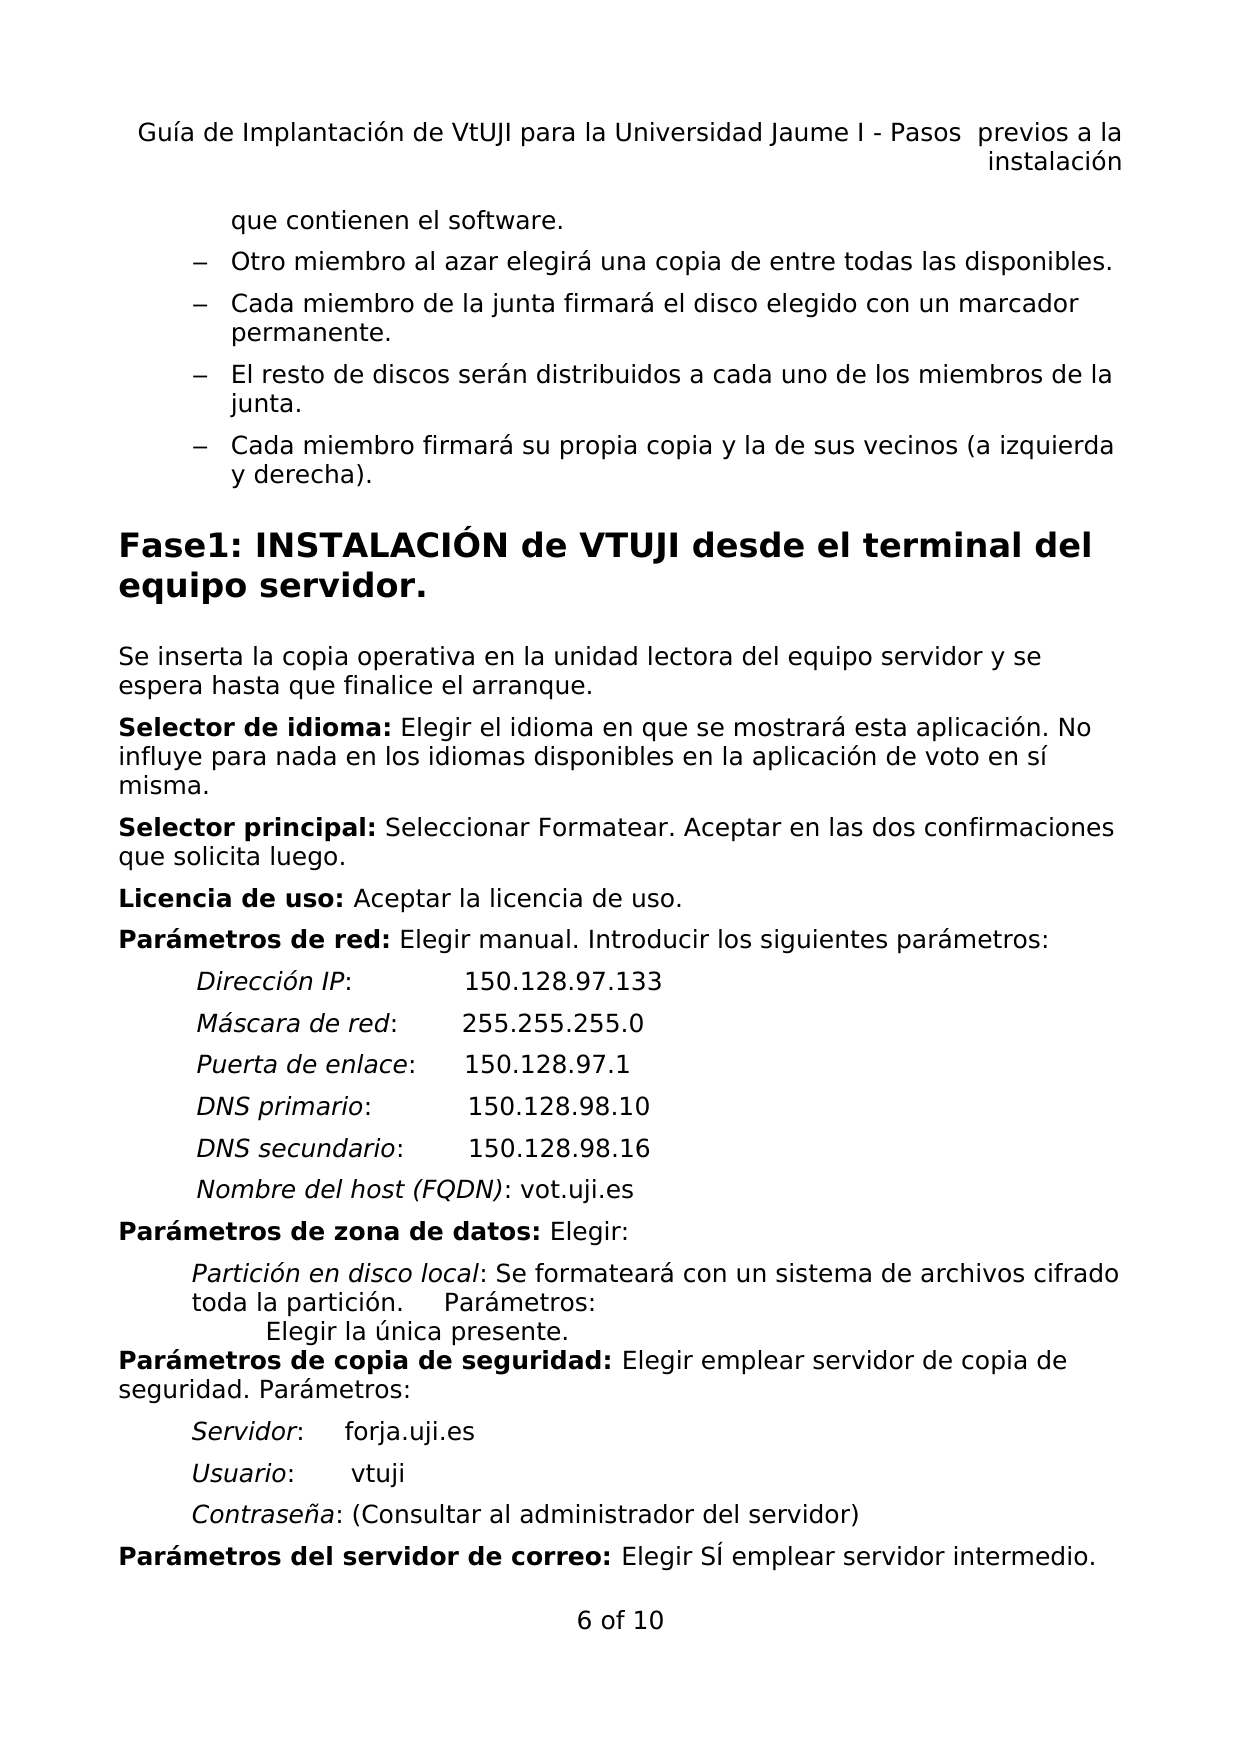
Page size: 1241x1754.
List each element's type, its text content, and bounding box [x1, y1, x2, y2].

text Elegir la única presente. [192, 1317, 1122, 1347]
subtitle Fase1: INSTALACIÓN de VTUJI desde el terminal del equipo servidor. [118, 527, 1122, 605]
list Otro miembro al azar elegirá una copia de entre todas las disponibles. [193, 248, 1122, 277]
list Cada miembro de la junta firmará el disco elegido con un marcador permanente. [193, 289, 1122, 348]
list que contienen el software. [193, 206, 1122, 235]
text Usuario: vtuji [192, 1459, 1122, 1488]
text Partición en disco local: Se formateará con un sistema de archivos cifrado toda la partición. Parámetros: [192, 1259, 1122, 1317]
text Selector principal: Seleccionar Formatear. Aceptar en las dos confirmaciones que solicita luego. [118, 813, 1122, 872]
text Puerta de enlace: 150.128.97.1 [196, 1051, 1122, 1080]
text Parámetros de copia de seguridad: Elegir emplear servidor de copia de seguridad. Parámetros: [118, 1347, 1122, 1405]
text Contraseña: (Consultar al administrador del servidor) [192, 1501, 1122, 1530]
text Selector de idioma: Elegir el idioma en que se mostrará esta aplicación. No influye para nada en los idiomas disponibles en la aplicación de voto en sí misma. [118, 713, 1122, 801]
text Servidor: forja.uji.es [192, 1417, 1122, 1447]
text Parámetros del servidor de correo: Elegir SÍ emplear servidor intermedio. [118, 1542, 1122, 1572]
text Parámetros de zona de datos: Elegir: [118, 1217, 1122, 1247]
text Dirección IP: 150.128.97.133 [196, 967, 1122, 997]
list Cada miembro firmará su propia copia y la de sus vecinos (a izquierda y derecha). [193, 431, 1122, 489]
text Licencia de uso: Aceptar la licencia de uso. [118, 884, 1122, 913]
text DNS secundario: 150.128.98.16 [196, 1134, 1122, 1163]
text Nombre del host (FQDN): vot.uji.es [196, 1176, 1122, 1205]
text Máscara de red: 255.255.255.0 [196, 1009, 1122, 1038]
text DNS primario: 150.128.98.10 [196, 1092, 1122, 1122]
text Parámetros de red: Elegir manual. Introducir los siguientes parámetros: [118, 926, 1122, 955]
list El resto de discos serán distribuidos a cada uno de los miembros de la junta. [193, 360, 1122, 418]
text Se inserta la copia operativa en la unidad lectora del equipo servidor y se espera hasta que finalice el arranque. [118, 642, 1122, 701]
